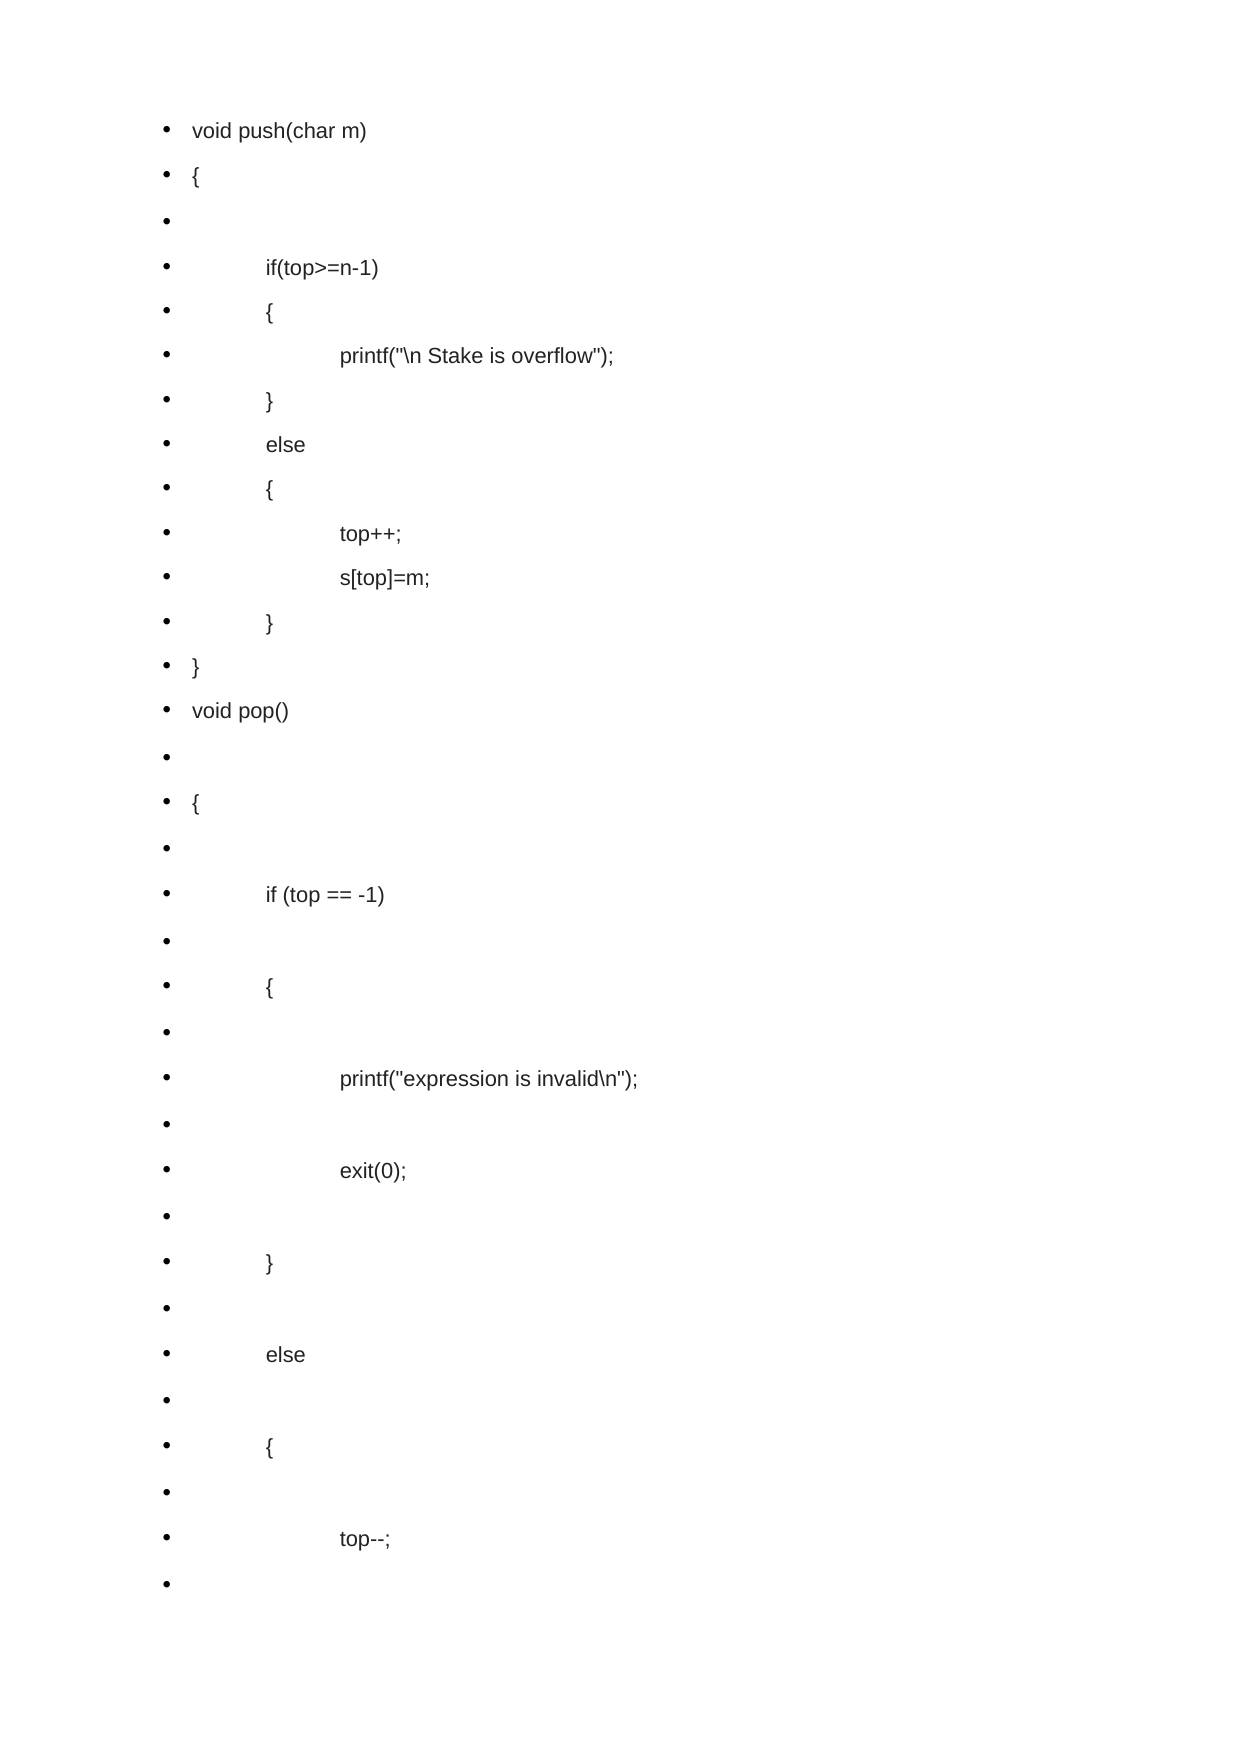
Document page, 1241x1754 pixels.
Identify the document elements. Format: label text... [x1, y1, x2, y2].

list top--; [162, 1526, 1122, 1552]
list } [162, 609, 1122, 635]
list void push(char m) [162, 118, 1122, 144]
list { [162, 299, 1122, 325]
list void pop() [162, 698, 1122, 724]
list else [162, 432, 1122, 458]
list exit(0); [162, 1158, 1122, 1184]
list else [162, 1342, 1122, 1368]
list { [162, 790, 1122, 816]
list } [162, 654, 1122, 680]
list } [162, 388, 1122, 413]
list if(top>=n-1) [162, 254, 1122, 280]
list { [162, 1434, 1122, 1460]
list { [162, 162, 1122, 188]
list { [162, 476, 1122, 502]
list printf("expression is invalid\n"); [162, 1066, 1122, 1092]
list top++; [162, 521, 1122, 547]
list { [162, 974, 1122, 1000]
list printf("\n Stake is overflow"); [162, 343, 1122, 369]
list if (top == -1) [162, 882, 1122, 908]
list } [162, 1250, 1122, 1276]
list s[top]=m; [162, 565, 1122, 591]
